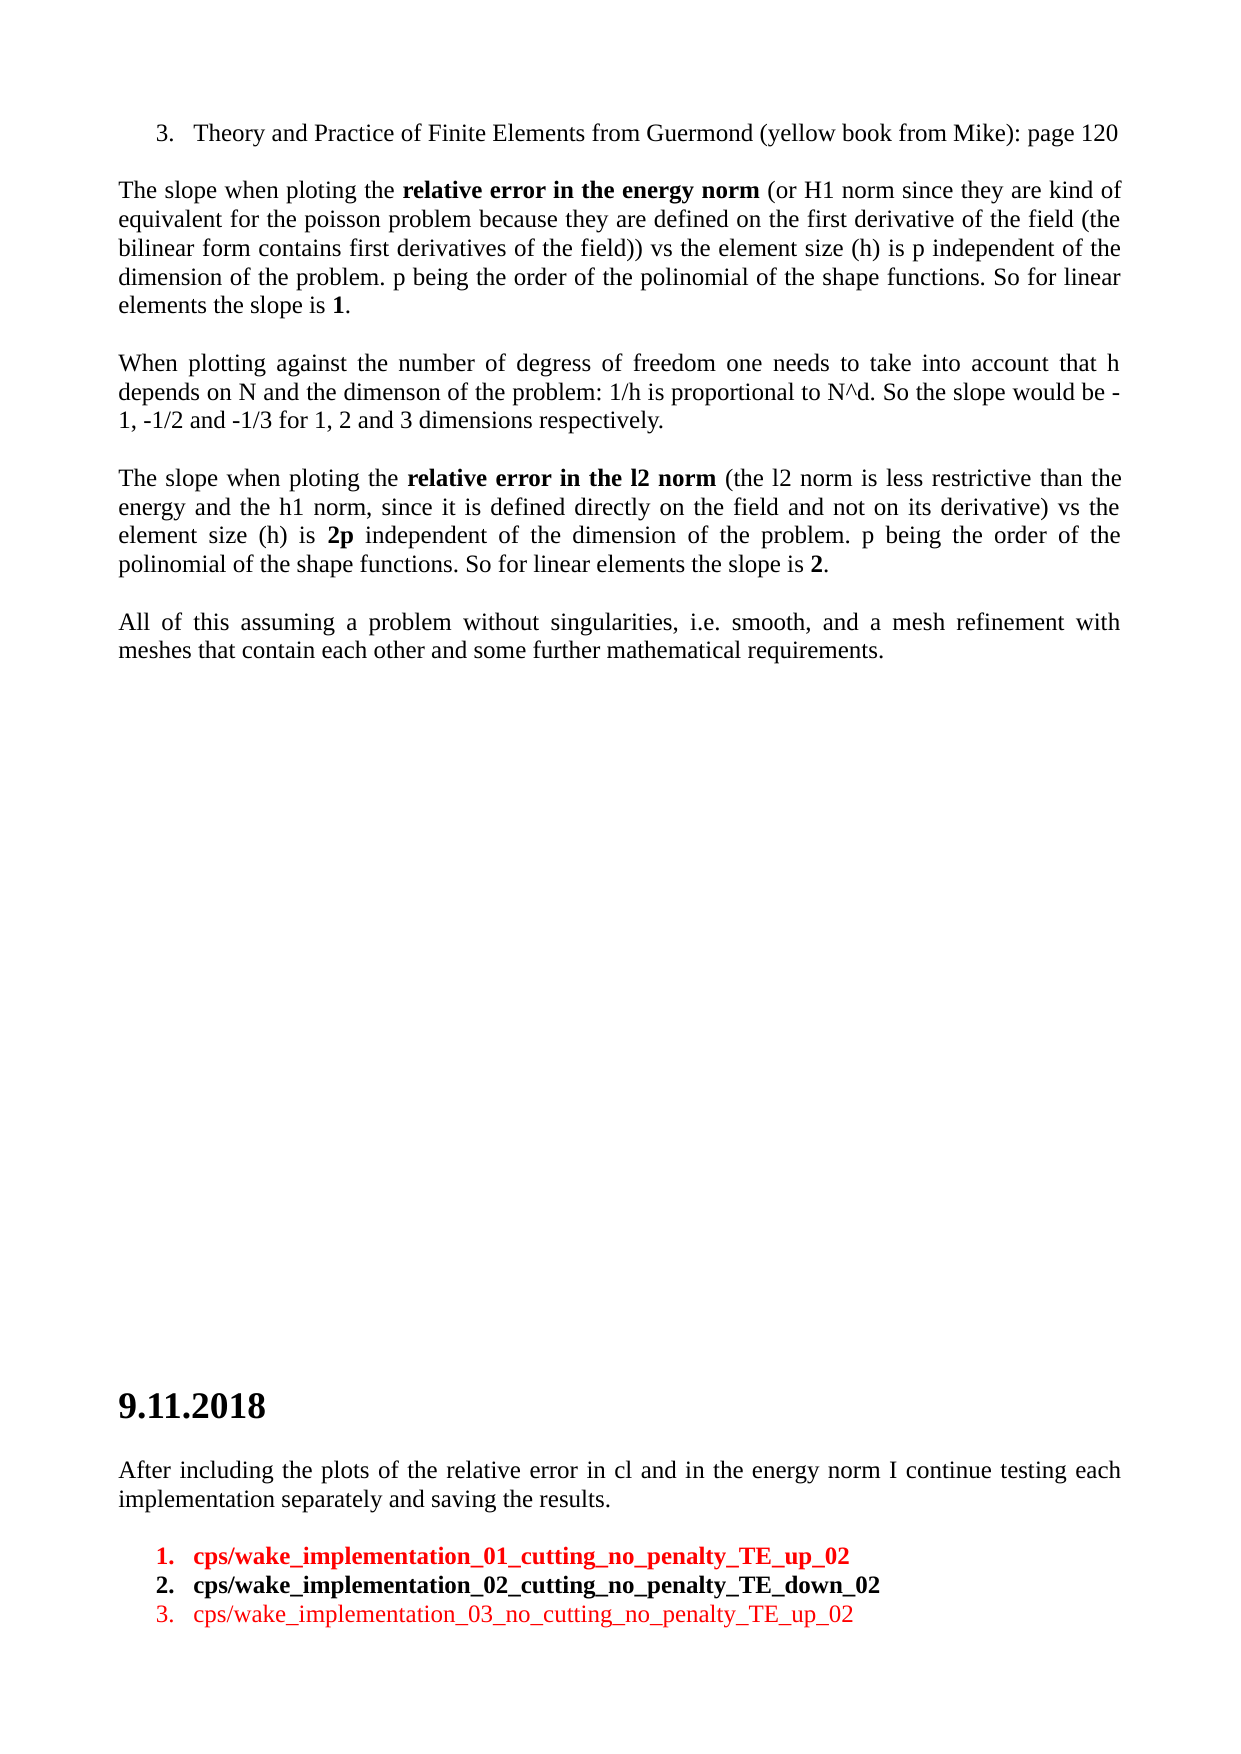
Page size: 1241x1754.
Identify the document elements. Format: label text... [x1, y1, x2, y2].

list cps/wake_implementation_01_cutting_no_penalty_TE_up_02 [156, 1541, 1122, 1570]
list Theory and Practice of Finite Elements from Guermond (yellow book from Mike): page 120 [156, 118, 1122, 147]
text The slope when ploting the relative error in the energy norm (or H1 norm since they are kind of equivalent for the poisson problem because they are defined on the first derivative of the field (the bilinear form contains first derivatives of the field)) vs the element size (h) is p independent of the dimension of the problem. p being the order of the polinomial of the shape functions. So for linear elements the slope is 1. [118, 176, 1122, 319]
text After including the plots of the relative error in cl and in the energy norm I continue testing each implementation separately and saving the results. [118, 1455, 1122, 1512]
list cps/wake_implementation_02_cutting_no_penalty_TE_down_02 [156, 1570, 1122, 1599]
text All of this assuming a problem without singularities, i.e. smooth, and a mesh refinement with meshes that contain each other and some further mathematical requirements. [118, 607, 1122, 664]
list cps/wake_implementation_03_no_cutting_no_penalty_TE_up_02 [156, 1599, 1122, 1627]
text When plotting against the number of degress of freedom one needs to take into account that h depends on N and the dimenson of the problem: 1/h is proportional to N^d. So the slope would be -1, -1/2 and -1/3 for 1, 2 and 3 dimensions respectively. [118, 348, 1122, 434]
text 9.11.2018 [118, 1383, 1122, 1426]
text The slope when ploting the relative error in the l2 norm (the l2 norm is less restrictive than the energy and the h1 norm, since it is defined directly on the field and not on its derivative) vs the element size (h) is 2p independent of the dimension of the problem. p being the order of the polinomial of the shape functions. So for linear elements the slope is 2. [118, 463, 1122, 578]
